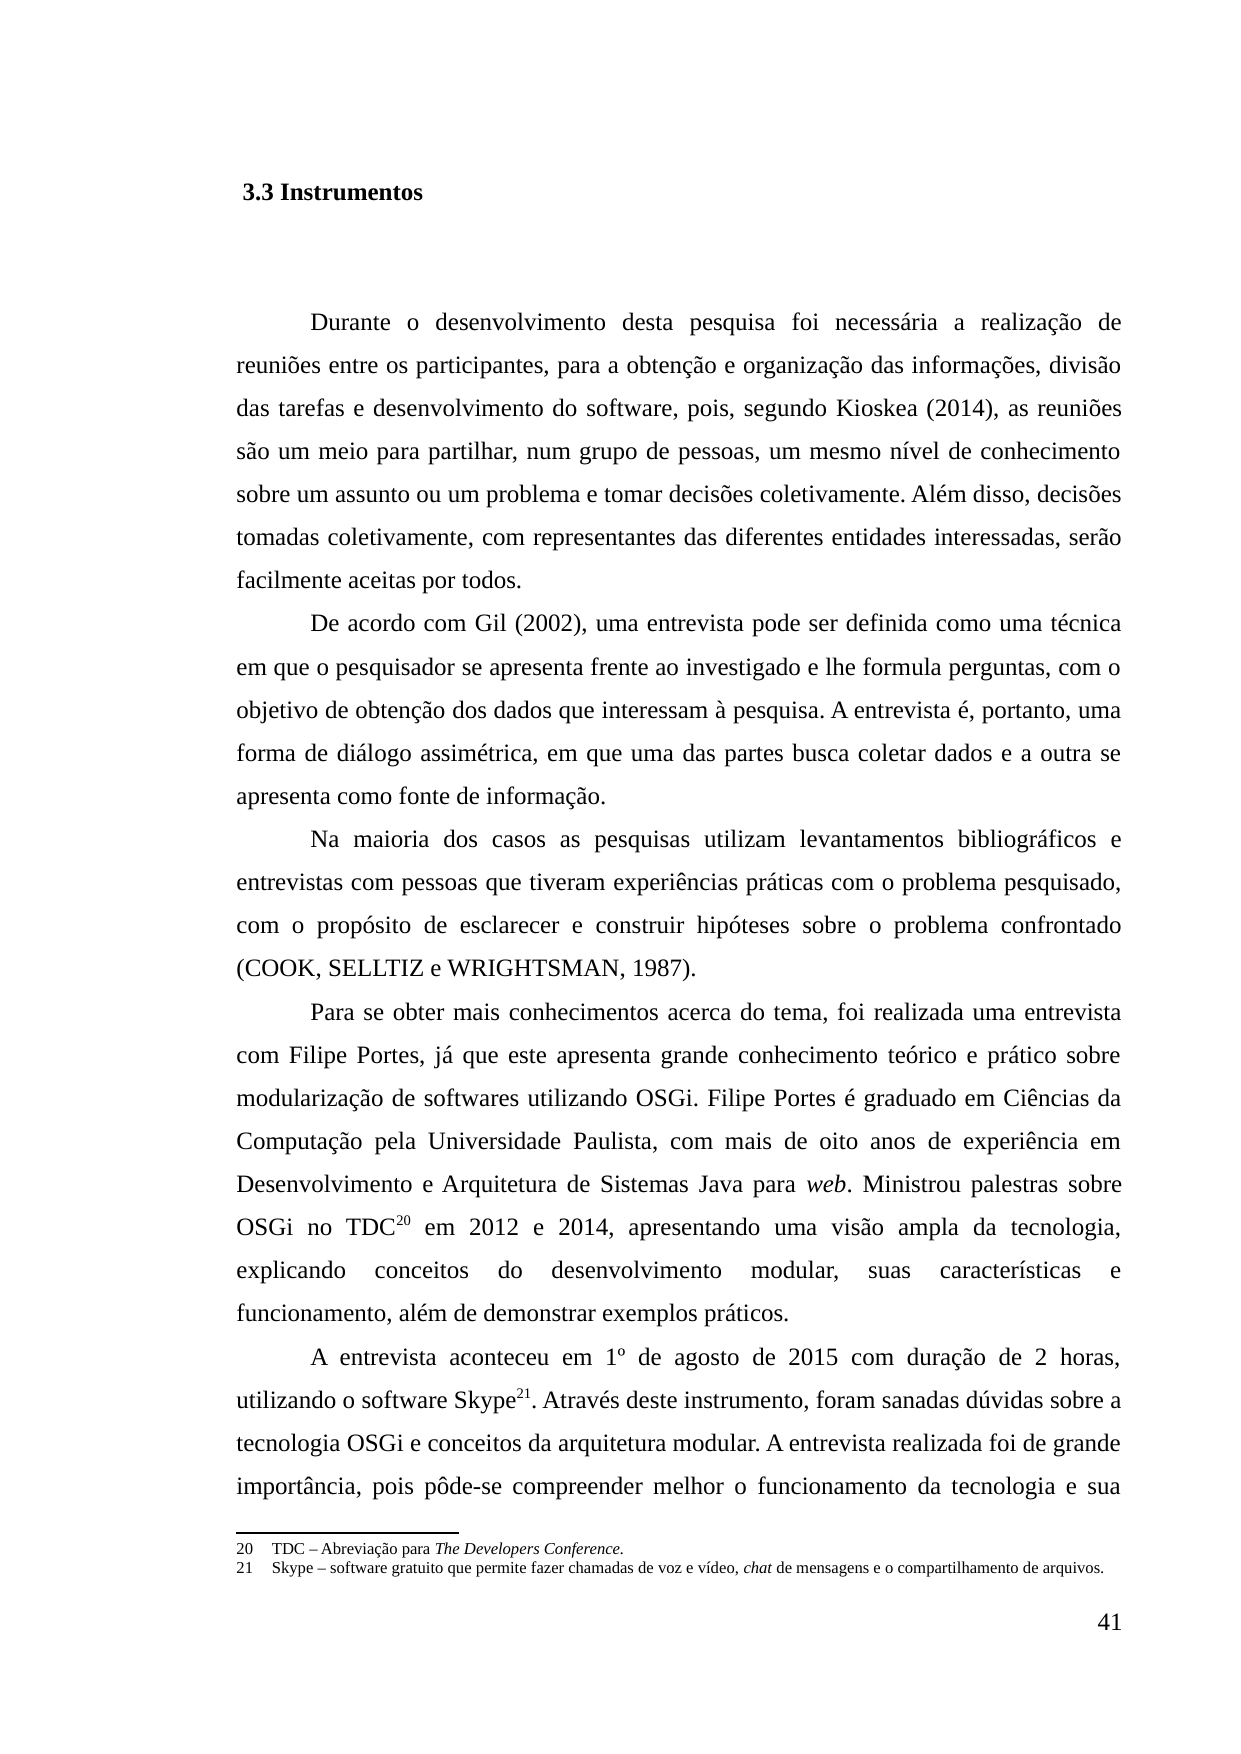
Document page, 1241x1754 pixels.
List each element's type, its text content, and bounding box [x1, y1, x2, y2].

text TDC – Abreviação para The Developers Conference. [236, 1539, 1122, 1558]
text De acordo com Gil (2002), uma entrevista pode ser definida como uma técnica em que o pesquisador se apresenta frente ao investigado e lhe formula perguntas, com o objetivo de obtenção dos dados que interessam à pesquisa. A entrevista é, portanto, uma forma de diálogo assimétrica, em que uma das partes busca coletar dados e a outra se apresenta como fonte de informação. [236, 608, 1122, 810]
text Na maioria dos casos as pesquisas utilizam levantamentos bibliográficos e entrevistas com pessoas que tiveram experiências práticas com o problema pesquisado, com o propósito de esclarecer e construir hipóteses sobre o problema confrontado (COOK, SELLTIZ e WRIGHTSMAN, 1987). [236, 824, 1122, 982]
text A entrevista aconteceu em 1º de agosto de 2015 com duração de 2 horas, utilizando o software Skype. Através deste instrumento, foram sanadas dúvidas sobre a tecnologia OSGi e conceitos da arquitetura modular. A entrevista realizada foi de grande importância, pois pôde-se compreender melhor o funcionamento da tecnologia e sua [236, 1342, 1122, 1500]
subtitle Instrumentos [236, 177, 1122, 206]
text Para se obter mais conhecimentos acerca do tema, foi realizada uma entrevista com Filipe Portes, já que este apresenta grande conhecimento teórico e prático sobre modularização de softwares utilizando OSGi. Filipe Portes é graduado em Ciências da Computação pela Universidade Paulista, com mais de oito anos de experiência em Desenvolvimento e Arquitetura de Sistemas Java para web. Ministrou palestras sobre OSGi no TDC em 2012 e 2014, apresentando uma visão ampla da tecnologia, explicando conceitos do desenvolvimento modular, suas características e funcionamento, além de demonstrar exemplos práticos. [236, 997, 1122, 1327]
text Skype – software gratuito que permite fazer chamadas de voz e vídeo, chat de mensagens e o compartilhamento de arquivos. [236, 1558, 1122, 1577]
text Durante o desenvolvimento desta pesquisa foi necessária a realização de reuniões entre os participantes, para a obtenção e organização das informações, divisão das tarefas e desenvolvimento do software, pois, segundo Kioskea (2014), as reuniões são um meio para partilhar, num grupo de pessoas, um mesmo nível de conhecimento sobre um assunto ou um problema e tomar decisões coletivamente. Além disso, decisões tomadas coletivamente, com representantes das diferentes entidades interessadas, serão facilmente aceitas por todos. [236, 307, 1122, 594]
